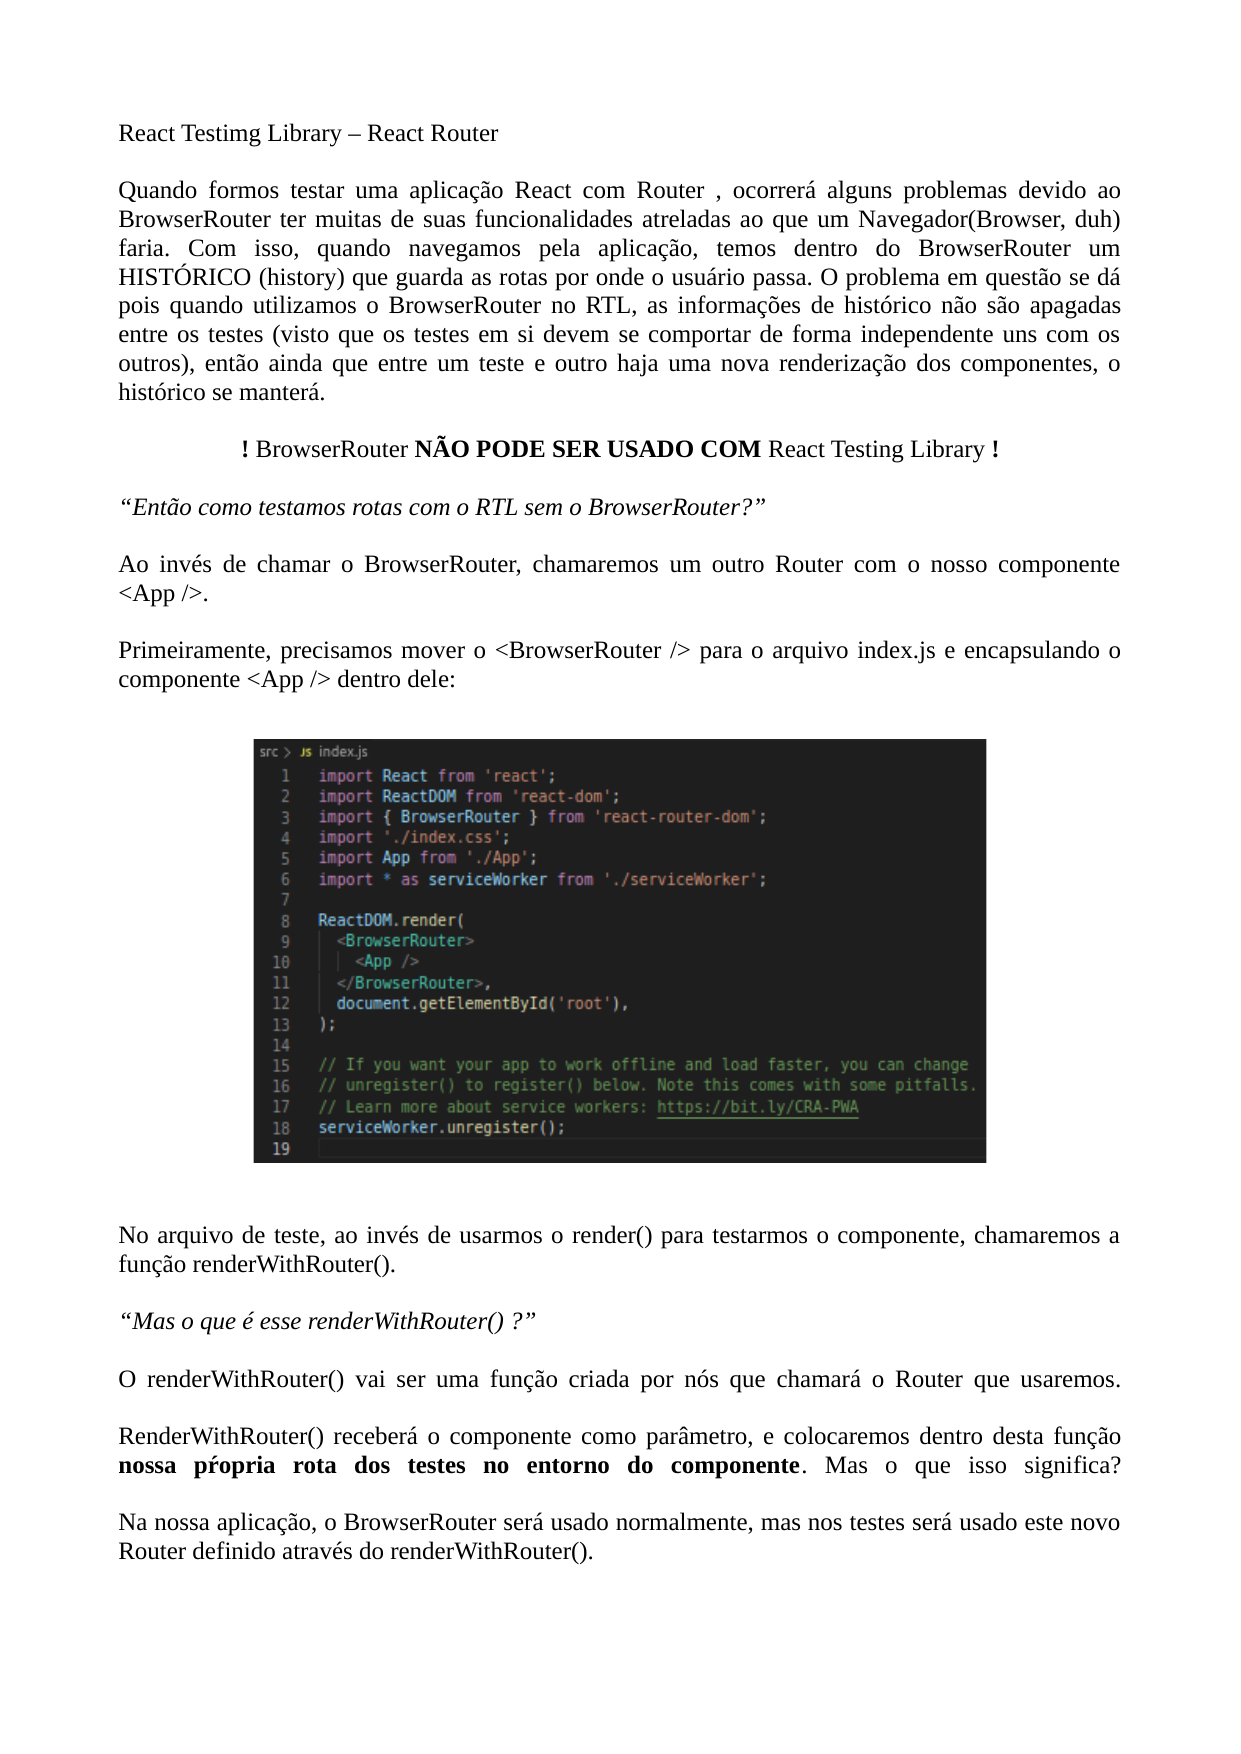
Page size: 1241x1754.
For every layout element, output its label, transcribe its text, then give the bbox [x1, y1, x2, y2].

text “Então como testamos rotas com o RTL sem o BrowserRouter?” [118, 492, 1122, 521]
text ! BrowserRouter NÃO PODE SER USADO COM React Testing Library ! [118, 434, 1122, 463]
picture [253, 739, 987, 1163]
text React Testimg Library – React Router [118, 118, 1122, 147]
text No arquivo de teste, ao invés de usarmos o render() para testarmos o componente, chamaremos a função renderWithRouter(). [118, 1220, 1122, 1277]
text Primeiramente, precisamos mover o <BrowserRouter /> para o arquivo index.js e encapsulando o componente <App /> dentro dele: [118, 636, 1122, 693]
text Ao invés de chamar o BrowserRouter, chamaremos um outro Router com o nosso componente <App />. [118, 549, 1122, 607]
text O renderWithRouter() vai ser uma função criada por nós que chamará o Router que usaremos. RenderWithRouter() receberá o componente como parâmetro, e colocaremos dentro desta função nossa pŕopria rota dos testes no entorno do componente. Mas o que isso significa? Na nossa aplicação, o BrowserRouter será usado normalmente, mas nos testes será usado este novo Router definido através do renderWithRouter(). [118, 1364, 1122, 1565]
text “Mas o que é esse renderWithRouter() ?” [118, 1306, 1122, 1335]
text Quando formos testar uma aplicação React com Router , ocorrerá alguns problemas devido ao BrowserRouter ter muitas de suas funcionalidades atreladas ao que um Navegador(Browser, duh) faria. Com isso, quando navegamos pela aplicação, temos dentro do BrowserRouter um HISTÓRICO (history) que guarda as rotas por onde o usuário passa. O problema em questão se dá pois quando utilizamos o BrowserRouter no RTL, as informações de histórico não são apagadas entre os testes (visto que os testes em si devem se comportar de forma independente uns com os outros), então ainda que entre um teste e outro haja uma nova renderização dos componentes, o histórico se manterá. [118, 176, 1122, 406]
